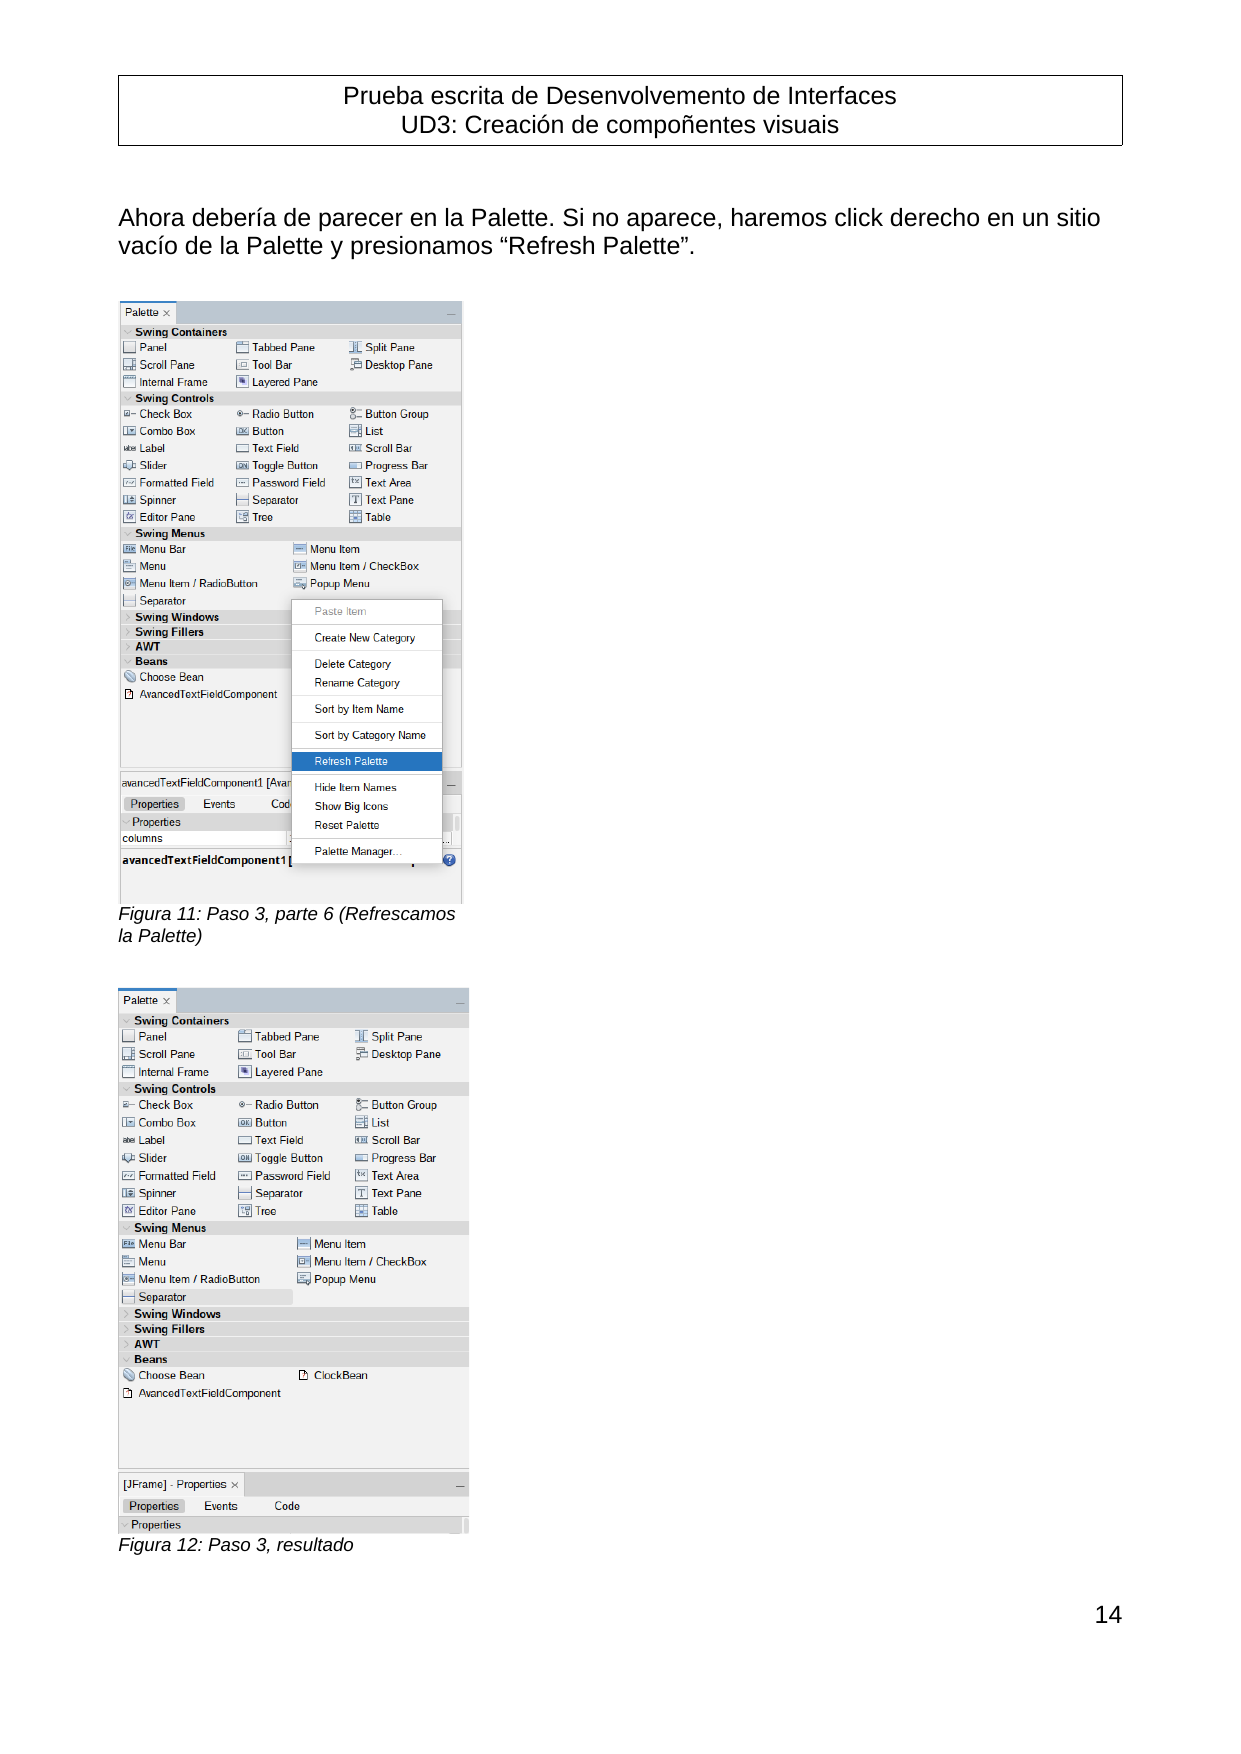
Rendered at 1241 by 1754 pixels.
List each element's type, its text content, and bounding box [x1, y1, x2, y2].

picture [118, 987, 470, 1534]
text Figura 11: Paso 3, parte 6 (Refrescamos la Palette) [118, 904, 464, 946]
picture [118, 301, 464, 904]
text Figura 12: Paso 3, resultado [118, 1534, 469, 1555]
text Ahora debería de parecer en la Palette. Si no aparece, haremos click derecho en un sitio vacío de la Palette y presionamos “Refresh Palette”. [118, 202, 1122, 260]
